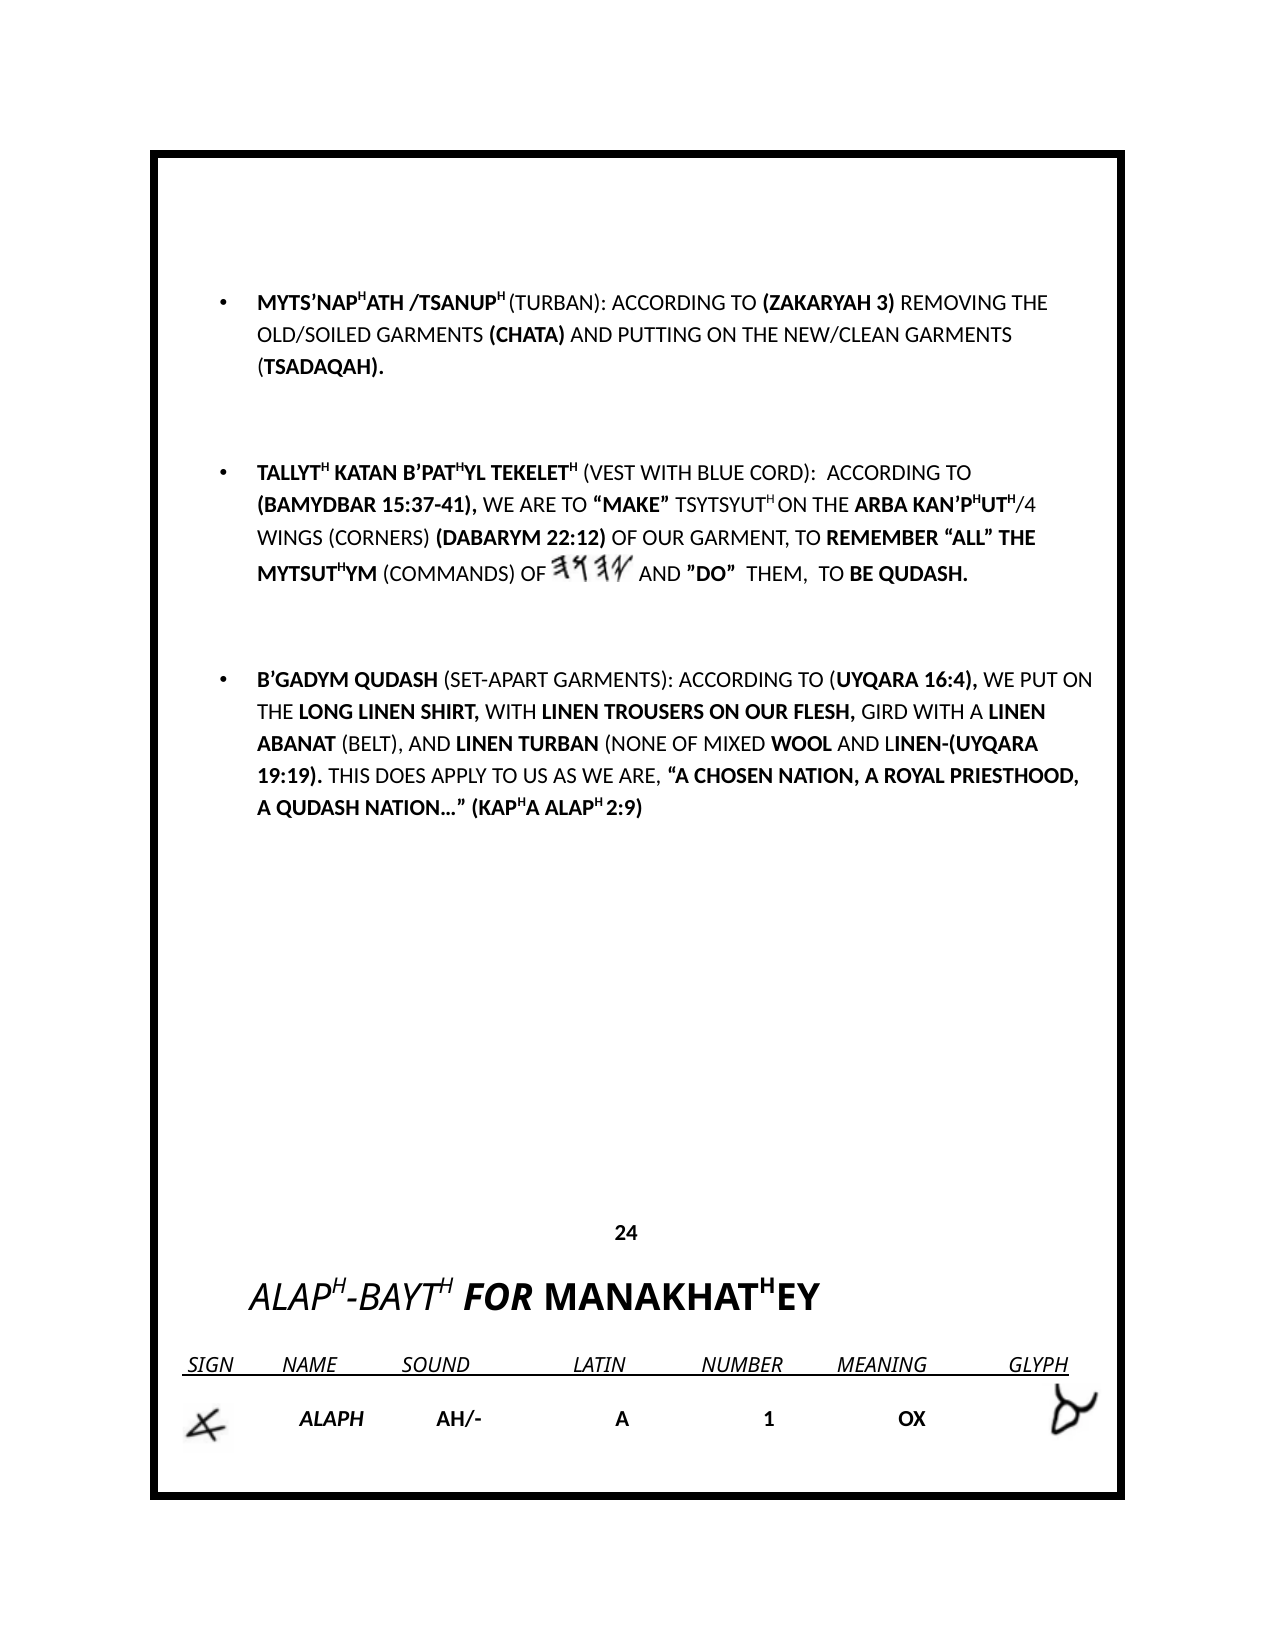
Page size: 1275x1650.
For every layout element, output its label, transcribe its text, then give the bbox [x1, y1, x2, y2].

text ALAPH AH/- A 1 OX [235, 1404, 1042, 1432]
list MYTS’NAPHATH /TSANUPH (TURBAN): ACCORDING TO (ZAKARYAH 3) REMOVING THE OLD/SOILED GARMENTS (CHATA) AND PUTTING ON THE NEW/CLEAN GARMENTS (TSADAQAH). [219, 288, 1093, 380]
text ALAPH-BAYTH FOR MANAKHATHEY [182, 1271, 1093, 1322]
list B’GADYM QUDASH (SET-APART GARMENTS): ACCORDING TO (UYQARA 16:4), WE PUT ON THE LONG LINEN SHIRT, WITH LINEN TROUSERS ON OUR FLESH, GIRD WITH A LINEN ABANAT (BELT), AND LINEN TURBAN (NONE OF MIXED WOOL AND LINEN-(UYQARA 19:19). THIS DOES APPLY TO US AS WE ARE, “A CHOSEN NATION, A ROYAL PRIESTHOOD, A QUDASH NATION…” (KAPHA ALAPH 2:9) [219, 665, 1093, 822]
picture [182, 1403, 235, 1453]
text SIGN NAME SOUND LATIN NUMBER MEANING GLYPH [182, 1350, 1093, 1379]
list TALLYTH KATAN B’PATHYL TEKELETH (VEST WITH BLUE CORD): ACCORDING TO (BAMYDBAR 15:37-41), WE ARE TO “MAKE” TSYTSYUTH ON THE ARBA KAN’PHUTH/4 WINGS (CORNERS) (DABARYM 22:12) OF OUR GARMENT, TO REMEMBER “ALL” THE MYTSUTHYM (COMMANDS) OF AND ”DO” THEM, TO BE QUDASH. [219, 458, 1093, 587]
picture [1042, 1381, 1102, 1443]
text 24 [182, 1218, 1093, 1246]
